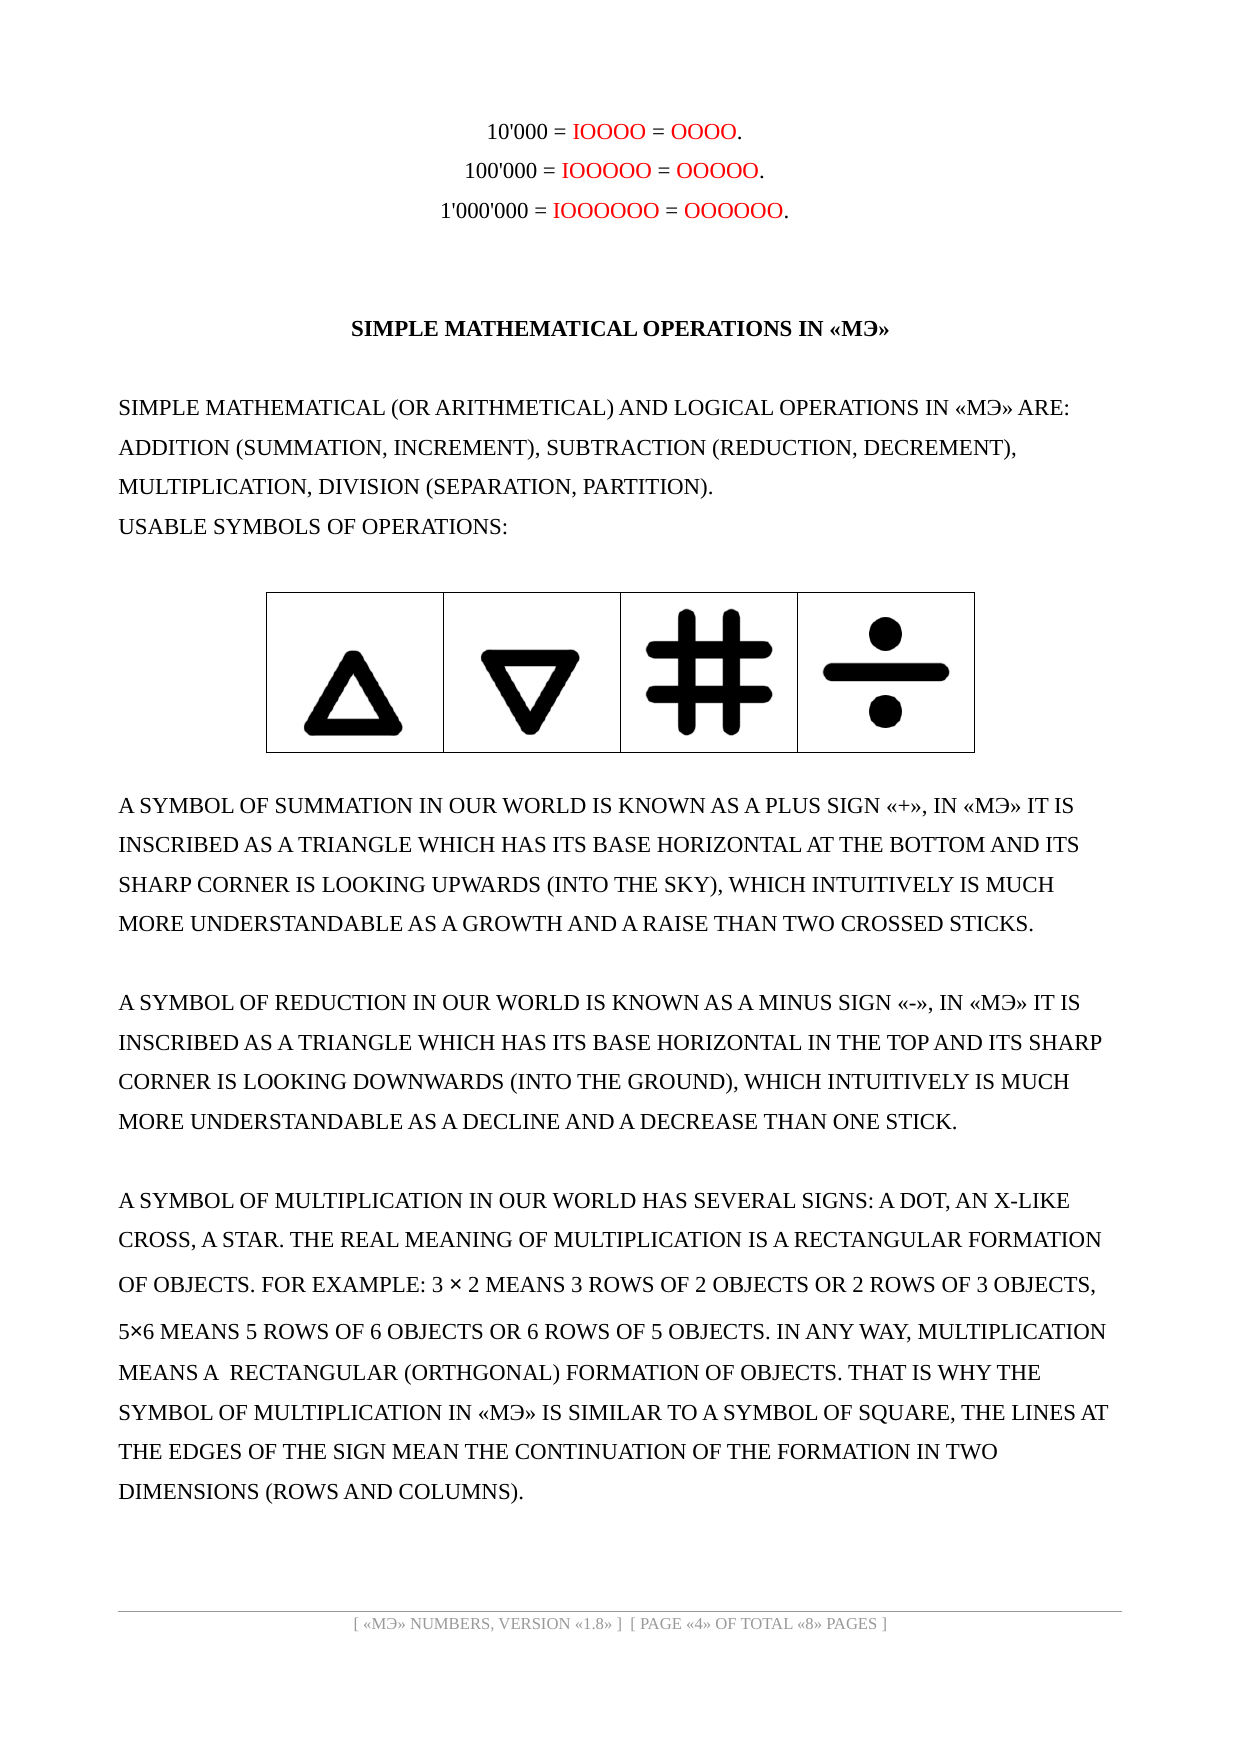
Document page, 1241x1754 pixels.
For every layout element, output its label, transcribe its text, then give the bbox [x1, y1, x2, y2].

text SIMPLE MATHEMATICAL (OR ARITHMETICAL) AND LOGICAL OPERATIONS IN «МЭ» ARE: ADDITION (SUMMATION, INCREMENT), SUBTRACTION (REDUCTION, DECREMENT), MULTIPLICATION, DIVISION (SEPARATION, PARTITION). [118, 394, 1122, 500]
text SIMPLE MATHEMATICAL OPERATIONS IN «МЭ» [118, 316, 1122, 342]
text 100'000 = IOOOOO = OOOOO. [118, 158, 1122, 184]
picture [811, 597, 961, 747]
table_header [267, 593, 443, 752]
text 10'000 = IOOOO = OOOO. [118, 118, 1122, 144]
text USABLE SYMBOLS OF OPERATIONS: [118, 513, 1122, 539]
text A SYMBOL OF SUMMATION IN OUR WORLD IS KNOWN AS A PLUS SIGN «+», IN «МЭ» IT IS INSCRIBED AS A TRIANGLE WHICH HAS ITS BASE HORIZONTAL AT THE BOTTOM AND ITS SHARP CORNER IS LOOKING UPWARDS (INTO THE SKY), WHICH INTUITIVELY IS MUCH MORE UNDERSTANDABLE AS A GROWTH AND A RAISE THAN TWO CROSSED STICKS. [118, 792, 1122, 937]
picture [634, 597, 783, 747]
picture [280, 597, 429, 747]
picture [457, 597, 606, 747]
text 1'000'000 = IOOOOOO = OOOOOO. [118, 197, 1122, 223]
text A SYMBOL OF REDUCTION IN OUR WORLD IS KNOWN AS A MINUS SIGN «-», IN «МЭ» IT IS INSCRIBED AS A TRIANGLE WHICH HAS ITS BASE HORIZONTAL IN THE TOP AND ITS SHARP CORNER IS LOOKING DOWNWARDS (INTO THE GROUND), WHICH INTUITIVELY IS MUCH MORE UNDERSTANDABLE AS A DECLINE AND A DECREASE THAN ONE STICK. [118, 989, 1122, 1134]
table_header [798, 593, 974, 752]
table_header [444, 593, 620, 752]
text A SYMBOL OF MULTIPLICATION IN OUR WORLD HAS SEVERAL SIGNS: A DOT, AN X-LIKE CROSS, A STAR. THE REAL MEANING OF MULTIPLICATION IS A RECTANGULAR FORMATION OF OBJECTS. FOR EXAMPLE: 3 × 2 MEANS 3 ROWS OF 2 OBJECTS OR 2 ROWS OF 3 OBJECTS, 5×6 MEANS 5 ROWS OF 6 OBJECTS OR 6 ROWS OF 5 OBJECTS. IN ANY WAY, MULTIPLICATION MEANS A RECTANGULAR (ORTHGONAL) FORMATION OF OBJECTS. THAT IS WHY THE SYMBOL OF MULTIPLICATION IN «МЭ» IS SIMILAR TO A SYMBOL OF SQUARE, THE LINES AT THE EDGES OF THE SIGN MEAN THE CONTINUATION OF THE FORMATION IN TWO DIMENSIONS (ROWS AND COLUMNS). [118, 1187, 1122, 1504]
table_header [621, 593, 797, 752]
